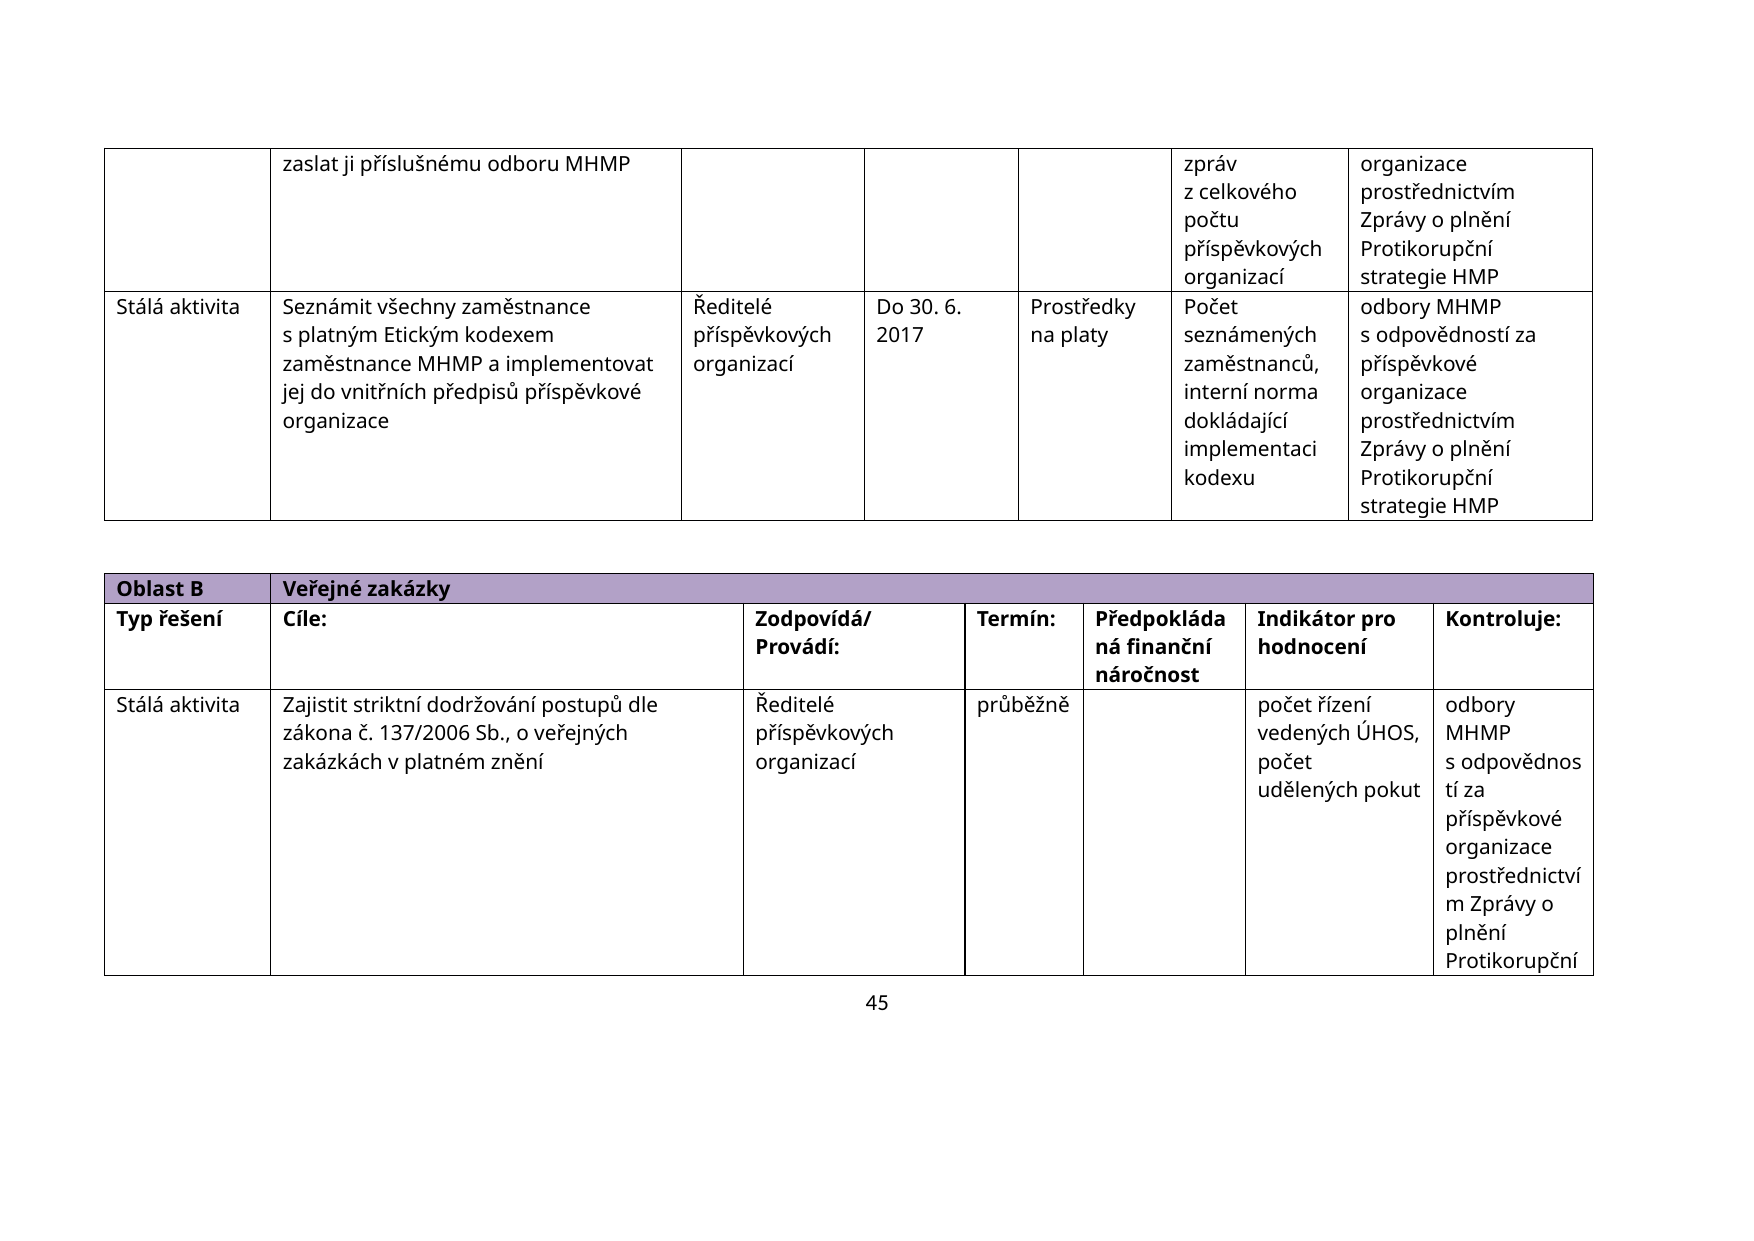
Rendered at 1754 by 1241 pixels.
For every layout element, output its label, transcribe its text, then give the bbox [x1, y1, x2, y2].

table_cell zaslat ji příslušnému odboru MHMP [271, 149, 681, 291]
table_cell Ředitelé příspěvkových organizací [744, 690, 964, 974]
table_cell Kontroluje: [1434, 604, 1593, 689]
table_cell odbory MHMP s odpovědností za příspěvkové organizace prostřednictvím Zprávy o plnění Protikorupční [1434, 690, 1593, 974]
table_cell [682, 149, 864, 291]
table_cell Termín: [966, 604, 1083, 689]
table_header Oblast B [105, 574, 270, 603]
table_cell Zajistit striktní dodržování postupů dle zákona č. 137/2006 Sb., o veřejných zakázkách v platném znění [271, 690, 743, 974]
table_cell [105, 149, 270, 291]
table_cell Stálá aktivita [105, 292, 270, 519]
table_cell organizace prostřednictvím Zprávy o plnění Protikorupční strategie HMP [1349, 149, 1592, 291]
table_cell Počet seznámených zaměstnanců, interní norma dokládající implementaci kodexu [1172, 292, 1348, 519]
table_cell Typ řešení [105, 604, 270, 689]
table_header Veřejné zakázky [271, 574, 1593, 603]
table_cell Předpokládaná finanční náročnost [1084, 604, 1245, 689]
table_cell průběžně [966, 690, 1083, 974]
table_cell [865, 149, 1018, 291]
table_cell Cíle: [271, 604, 743, 689]
table_cell zpráv z celkového počtu příspěvkových organizací [1172, 149, 1348, 291]
table_cell Prostředky na platy [1019, 292, 1171, 519]
table_cell [1084, 690, 1245, 974]
table_cell Do 30. 6. 2017 [865, 292, 1018, 519]
table_cell počet řízení vedených ÚHOS, počet udělených pokut [1246, 690, 1433, 974]
table_cell Seznámit všechny zaměstnance s platným Etickým kodexem zaměstnance MHMP a implementovat jej do vnitřních předpisů příspěvkové organizace [271, 292, 681, 519]
table_cell Stálá aktivita [105, 690, 270, 974]
table_cell Zodpovídá/ Provádí: [744, 604, 964, 689]
table_cell Indikátor pro hodnocení [1246, 604, 1433, 689]
table_cell odbory MHMP s odpovědností za příspěvkové organizace prostřednictvím Zprávy o plnění Protikorupční strategie HMP [1349, 292, 1592, 519]
table_cell Ředitelé příspěvkových organizací [682, 292, 864, 519]
table_cell [1019, 149, 1171, 291]
